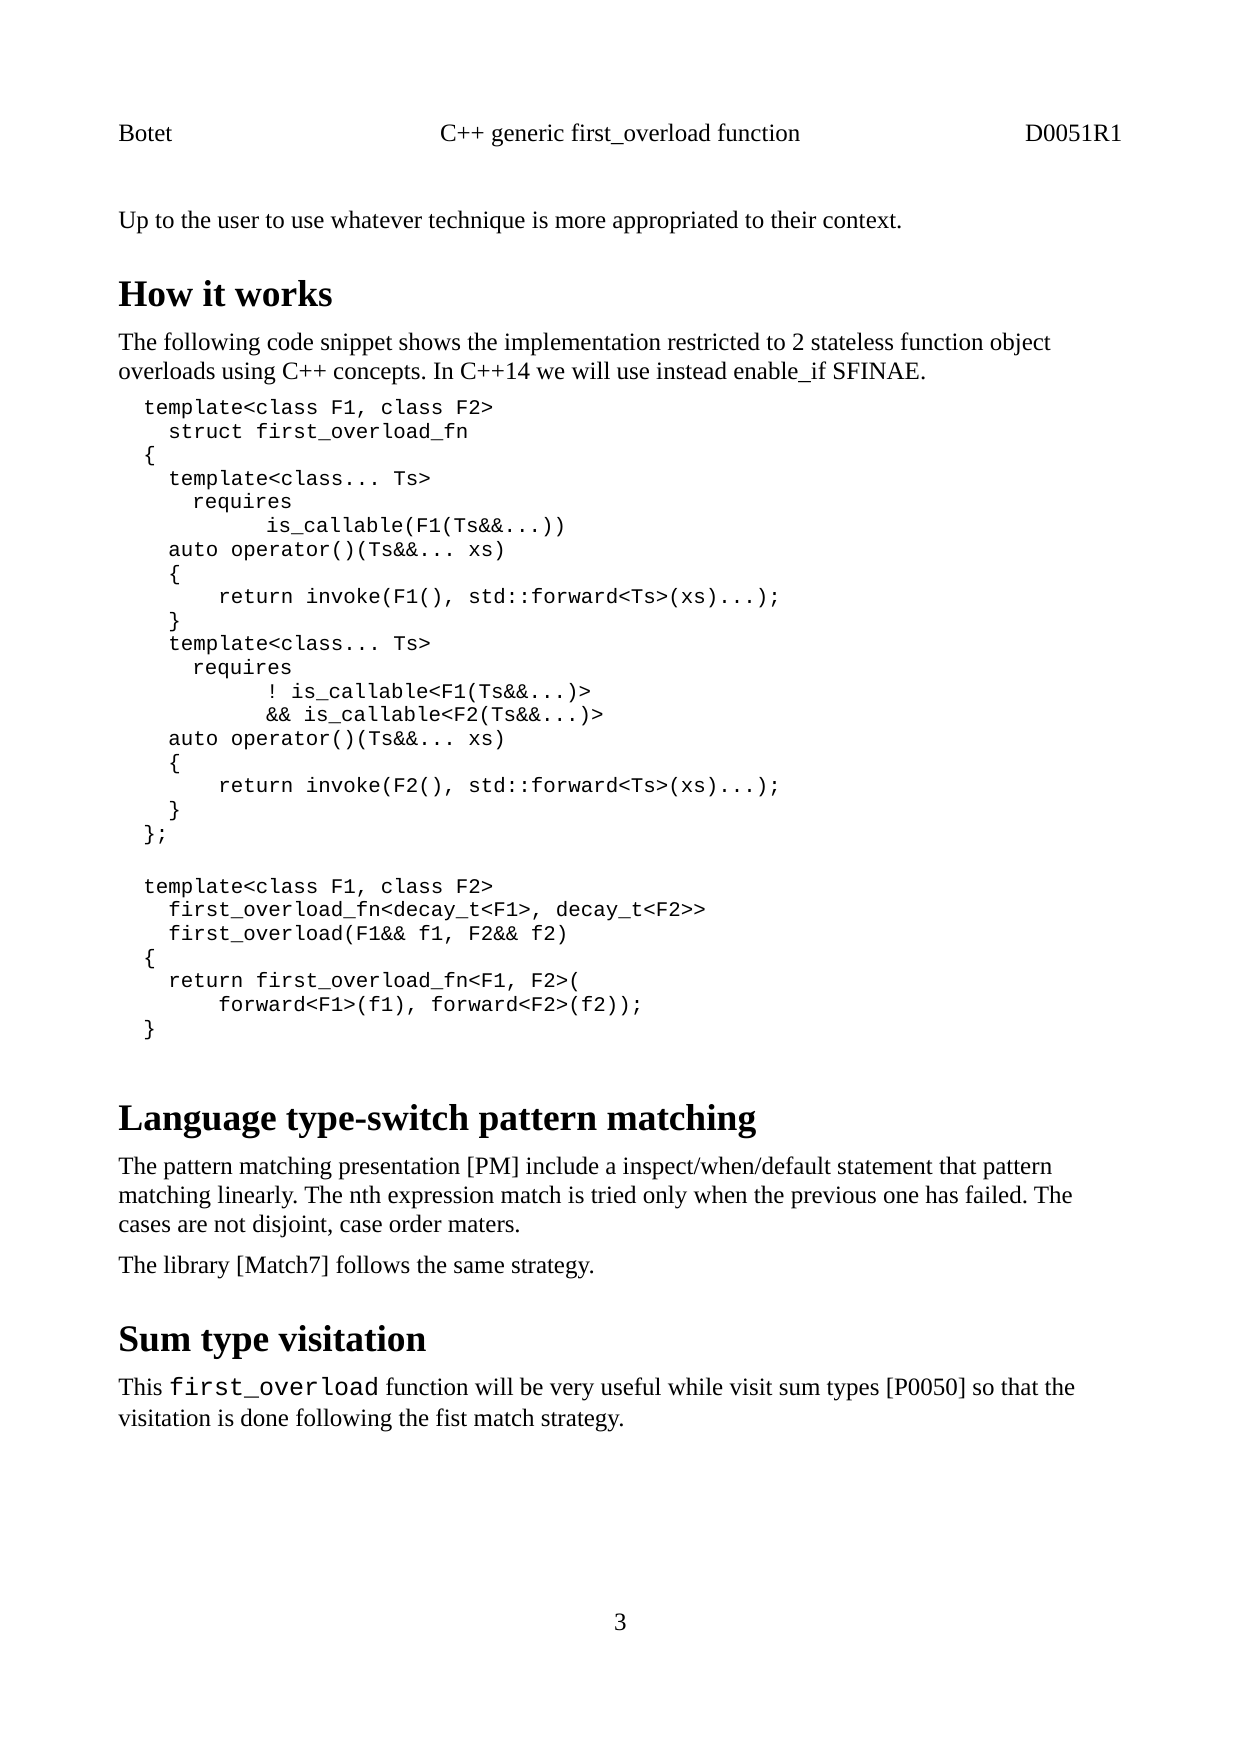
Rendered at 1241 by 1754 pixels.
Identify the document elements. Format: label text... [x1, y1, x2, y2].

text { [118, 562, 1122, 586]
text The following code snippet shows the implementation restricted to 2 stateless function object overloads using C++ concepts. In C++14 we will use instead enable_if SFINAE. [118, 327, 1122, 384]
text template<class F1, class F2> [118, 876, 1122, 899]
text { [118, 752, 1122, 775]
text first_overload_fn<decay_t<F1>, decay_t<F2>> [118, 899, 1122, 923]
text } [118, 610, 1122, 633]
text This first_overload function will be very useful while visit sum types [P0050] so that the visitation is done following the fist match strategy. [118, 1372, 1122, 1432]
text return invoke(F1(), std::forward<Ts>(xs)...); [118, 586, 1122, 610]
subtitle Sum type visitation [118, 1316, 1122, 1359]
text return first_overload_fn<F1, F2>( [118, 970, 1122, 994]
text struct first_overload_fn [118, 421, 1122, 444]
text template<class... Ts> [118, 468, 1122, 492]
text { [118, 444, 1122, 468]
text } [118, 1018, 1122, 1041]
text Up to the user to use whatever technique is more appropriated to their context. [118, 205, 1122, 234]
text The library [Match7] follows the same strategy. [118, 1250, 1122, 1279]
text return invoke(F2(), std::forward<Ts>(xs)...); [118, 775, 1122, 799]
text requires [118, 492, 1122, 515]
text template<class... Ts> [118, 633, 1122, 657]
text first_overload(F1&& f1, F2&& f2) [118, 923, 1122, 947]
text auto operator()(Ts&&... xs) [118, 539, 1122, 562]
text is_callable(F1(Ts&&...)) [118, 515, 1122, 539]
text }; [118, 823, 1122, 846]
text The pattern matching presentation [PM] include a inspect/when/default statement that pattern matching linearly. The nth expression match is tried only when the previous one has failed. The cases are not disjoint, case order maters. [118, 1151, 1122, 1238]
text forward<F1>(f1), forward<F2>(f2)); [118, 994, 1122, 1018]
subtitle How it works [118, 271, 1122, 314]
text requires [118, 657, 1122, 681]
text template<class F1, class F2> [118, 397, 1122, 421]
text && is_callable<F2(Ts&&...)> [118, 704, 1122, 728]
text auto operator()(Ts&&... xs) [118, 728, 1122, 752]
subtitle Language type-switch pattern matching [118, 1096, 1122, 1139]
text { [118, 947, 1122, 970]
text } [118, 799, 1122, 823]
text ! is_callable<F1(Ts&&...)> [118, 681, 1122, 704]
